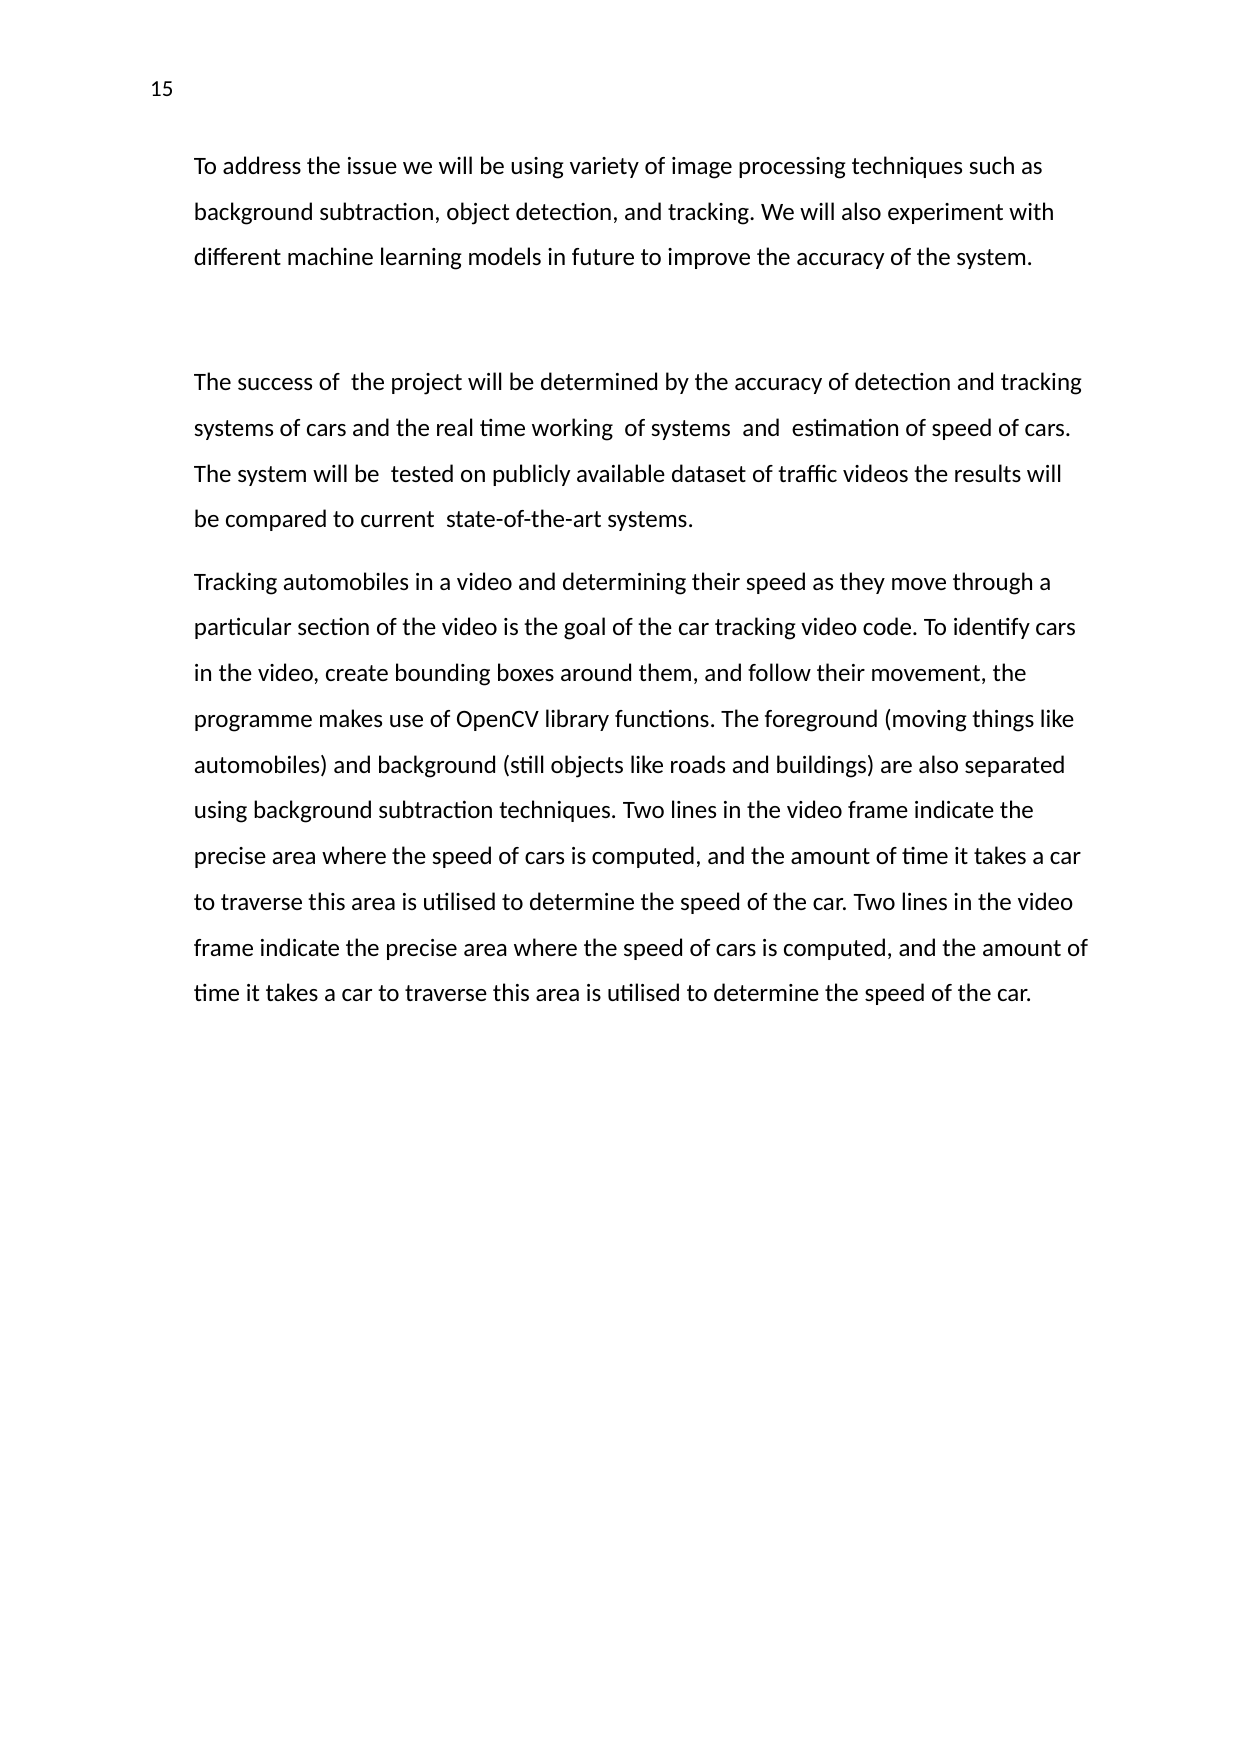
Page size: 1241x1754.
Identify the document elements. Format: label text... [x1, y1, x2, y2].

list To address the issue we will be using variety of image processing techniques such as background subtraction, object detection, and tracking. We will also experiment with different machine learning models in future to improve the accuracy of the system. [194, 150, 1090, 272]
list Tracking automobiles in a video and determining their speed as they move through a particular section of the video is the goal of the car tracking video code. To identify cars in the video, create bounding boxes around them, and follow their movement, the programme makes use of OpenCV library functions. The foreground (moving things like automobiles) and background (still objects like roads and buildings) are also separated using background subtraction techniques. Two lines in the video frame indicate the precise area where the speed of cars is computed, and the amount of time it takes a car to traverse this area is utilised to determine the speed of the car. Two lines in the video frame indicate the precise area where the speed of cars is computed, and the amount of time it takes a car to traverse this area is utilised to determine the speed of the car. [194, 566, 1090, 1008]
list The success of the project will be determined by the accuracy of detection and tracking systems of cars and the real time working of systems and estimation of speed of cars. The system will be tested on publicly available dataset of traffic videos the results will be compared to current state-of-the-art systems. [194, 366, 1090, 534]
